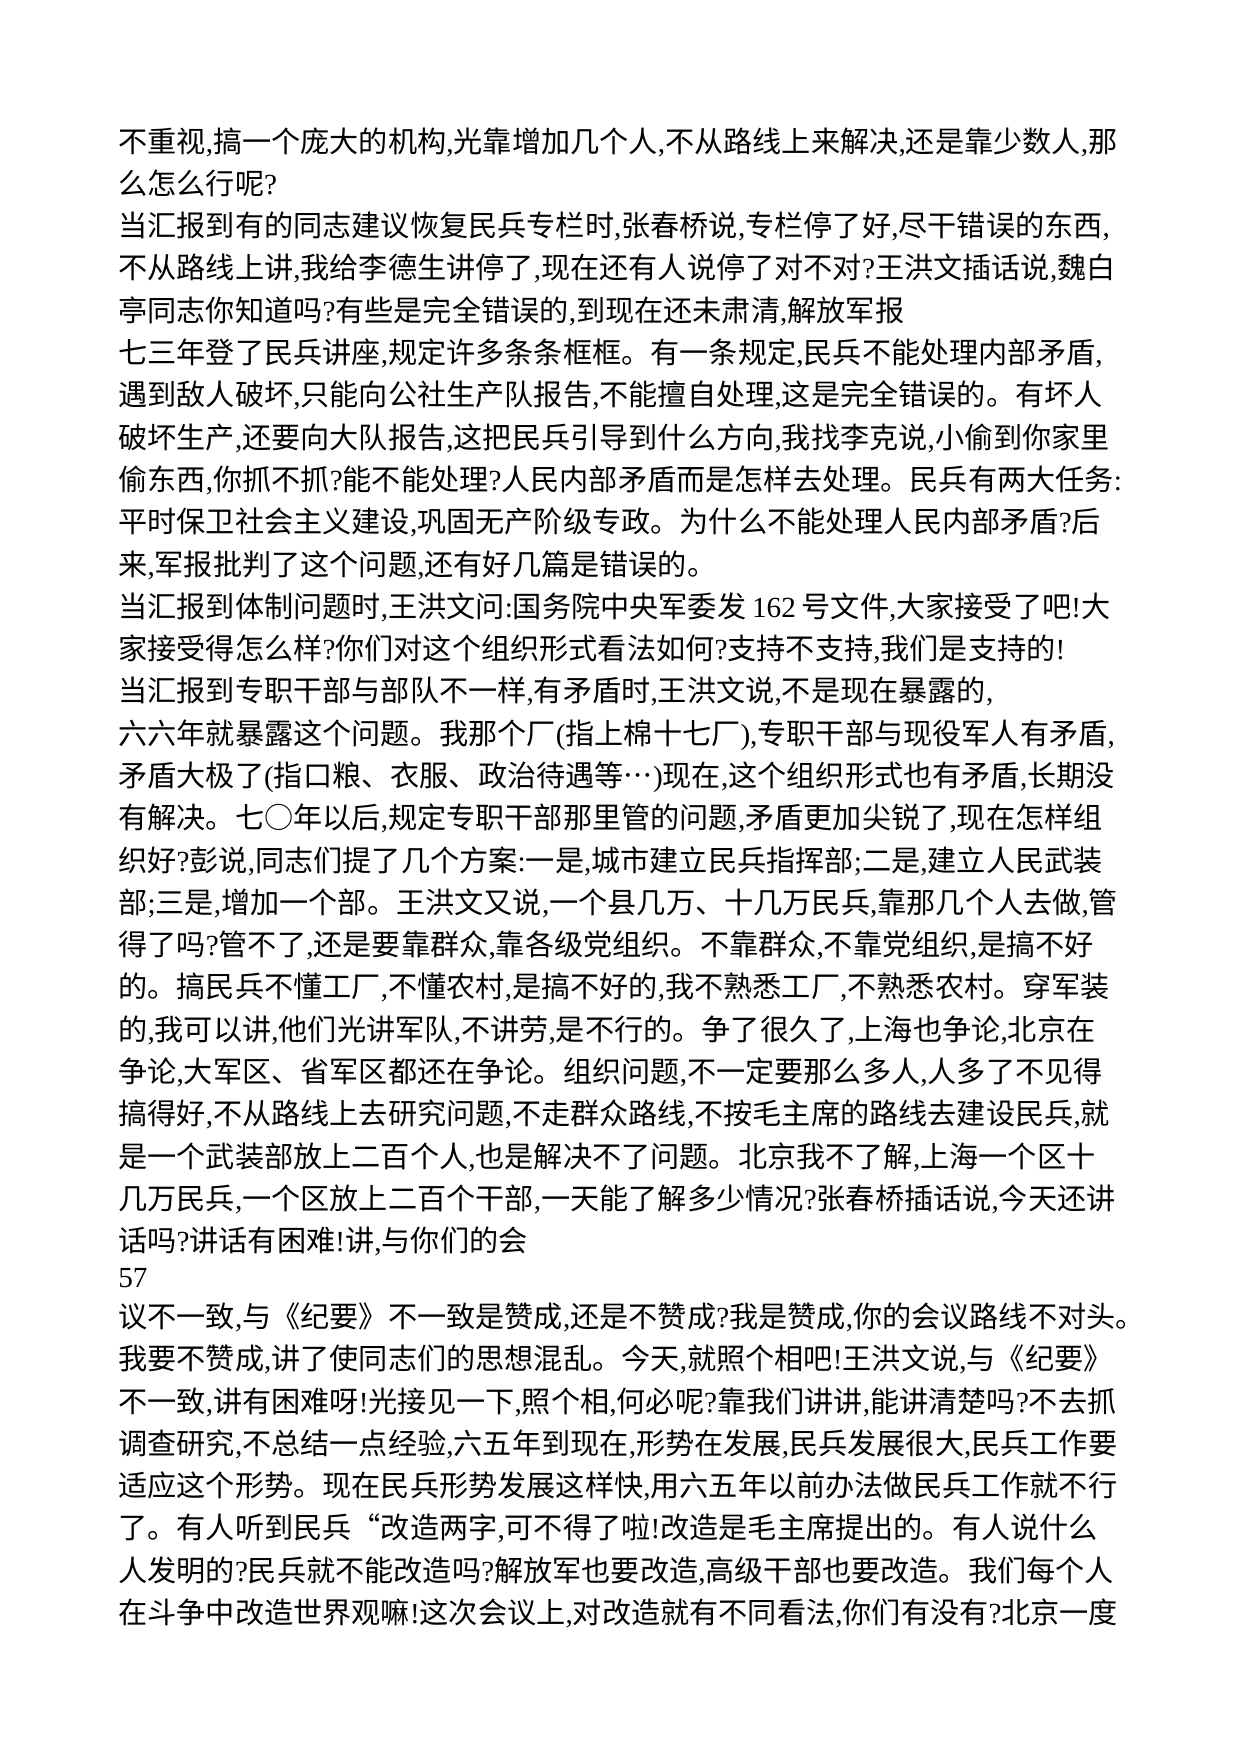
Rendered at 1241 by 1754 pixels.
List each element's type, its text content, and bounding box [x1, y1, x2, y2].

text 57 [118, 1260, 1122, 1293]
text 不重视,搞一个庞大的机构,光靠增加几个人,不从路线上来解决,还是靠少数人,那么怎么行呢? [118, 118, 1122, 203]
text 七三年登了民兵讲座,规定许多条条框框。有一条规定,民兵不能处理内部矛盾,遇到敌人破坏,只能向公社生产队报告,不能擅自处理,这是完全错误的。有坏人破坏生产,还要向大队报告,这把民兵引导到什么方向,我找李克说,小偷到你家里偷东西,你抓不抓?能不能处理?人民内部矛盾而是怎样去处理。民兵有两大任务:平时保卫社会主义建设,巩固无产阶级专政。为什么不能处理人民内部矛盾?后来,军报批判了这个问题,还有好几篇是错误的。 [118, 329, 1122, 583]
text 当汇报到有的同志建议恢复民兵专栏时,张春桥说,专栏停了好,尽干错误的东西,不从路线上讲,我给李德生讲停了,现在还有人说停了对不对?王洪文插话说,魏白亭同志你知道吗?有些是完全错误的,到现在还未肃清,解放军报 [118, 203, 1122, 329]
text 议不一致,与《纪要》不一致是赞成,还是不赞成?我是赞成,你的会议路线不对头。我要不赞成,讲了使同志们的思想混乱。今天,就照个相吧!王洪文说,与《纪要》不一致,讲有困难呀!光接见一下,照个相,何必呢?靠我们讲讲,能讲清楚吗?不去抓调查研究,不总结一点经验,六五年到现在,形势在发展,民兵发展很大,民兵工作要适应这个形势。现在民兵形势发展这样快,用六五年以前办法做民兵工作就不行了。有人听到民兵“改造两字,可不得了啦!改造是毛主席提出的。有人说什么人发明的?民兵就不能改造吗?解放军也要改造,高级干部也要改造。我们每个人在斗争中改造世界观嘛!这次会议上,对改造就有不同看法,你们有没有?北京一度争论很激烈,会议我听到的也有不同的矛盾。要总结经验教训,不要光抓业务,路线不解决,民兵是办不好的。就是要解决路线问题,不然还是墙头上的官,抽屉里的兵。民兵工作三落实抓了那么多年,做得怎么样呀!有些地区民兵组织威信不高,有派性搞武斗,管不了。张春桥说,增加军械人员,我看高炮交给工人管好,一个是工人,一个是农民,我看还是工人搞好。王洪文说,上海高炮,工人自己动手搞零件,坏了他们自己修,不合理地方还要改进。 [118, 1293, 1122, 1632]
text 六六年就暴露这个问题。我那个厂(指上棉十七厂),专职干部与现役军人有矛盾,矛盾大极了(指口粮、衣服、政治待遇等…)现在,这个组织形式也有矛盾,长期没有解决。七○年以后,规定专职干部那里管的问题,矛盾更加尖锐了,现在怎样组织好?彭说,同志们提了几个方案:一是,城市建立民兵指挥部;二是,建立人民武装部;三是,增加一个部。王洪文又说,一个县几万、十几万民兵,靠那几个人去做,管得了吗?管不了,还是要靠群众,靠各级党组织。不靠群众,不靠党组织,是搞不好的。搞民兵不懂工厂,不懂农村,是搞不好的,我不熟悉工厂,不熟悉农村。穿军装的,我可以讲,他们光讲军队,不讲劳,是不行的。争了很久了,上海也争论,北京在争论,大军区、省军区都还在争论。组织问题,不一定要那么多人,人多了不见得搞得好,不从路线上去研究问题,不走群众路线,不按毛主席的路线去建设民兵,就是一个武装部放上二百个人,也是解决不了问题。北京我不了解,上海一个区十几万民兵,一个区放上二百个干部,一天能了解多少情况?张春桥插话说,今天还讲话吗?讲话有困难!讲,与你们的会 [118, 710, 1122, 1260]
text 当汇报到专职干部与部队不一样,有矛盾时,王洪文说,不是现在暴露的, [118, 668, 1122, 710]
text 当汇报到体制问题时,王洪文问:国务院中央军委发162号文件,大家接受了吧!大家接受得怎么样?你们对这个组织形式看法如何?支持不支持,我们是支持的! [118, 583, 1122, 668]
